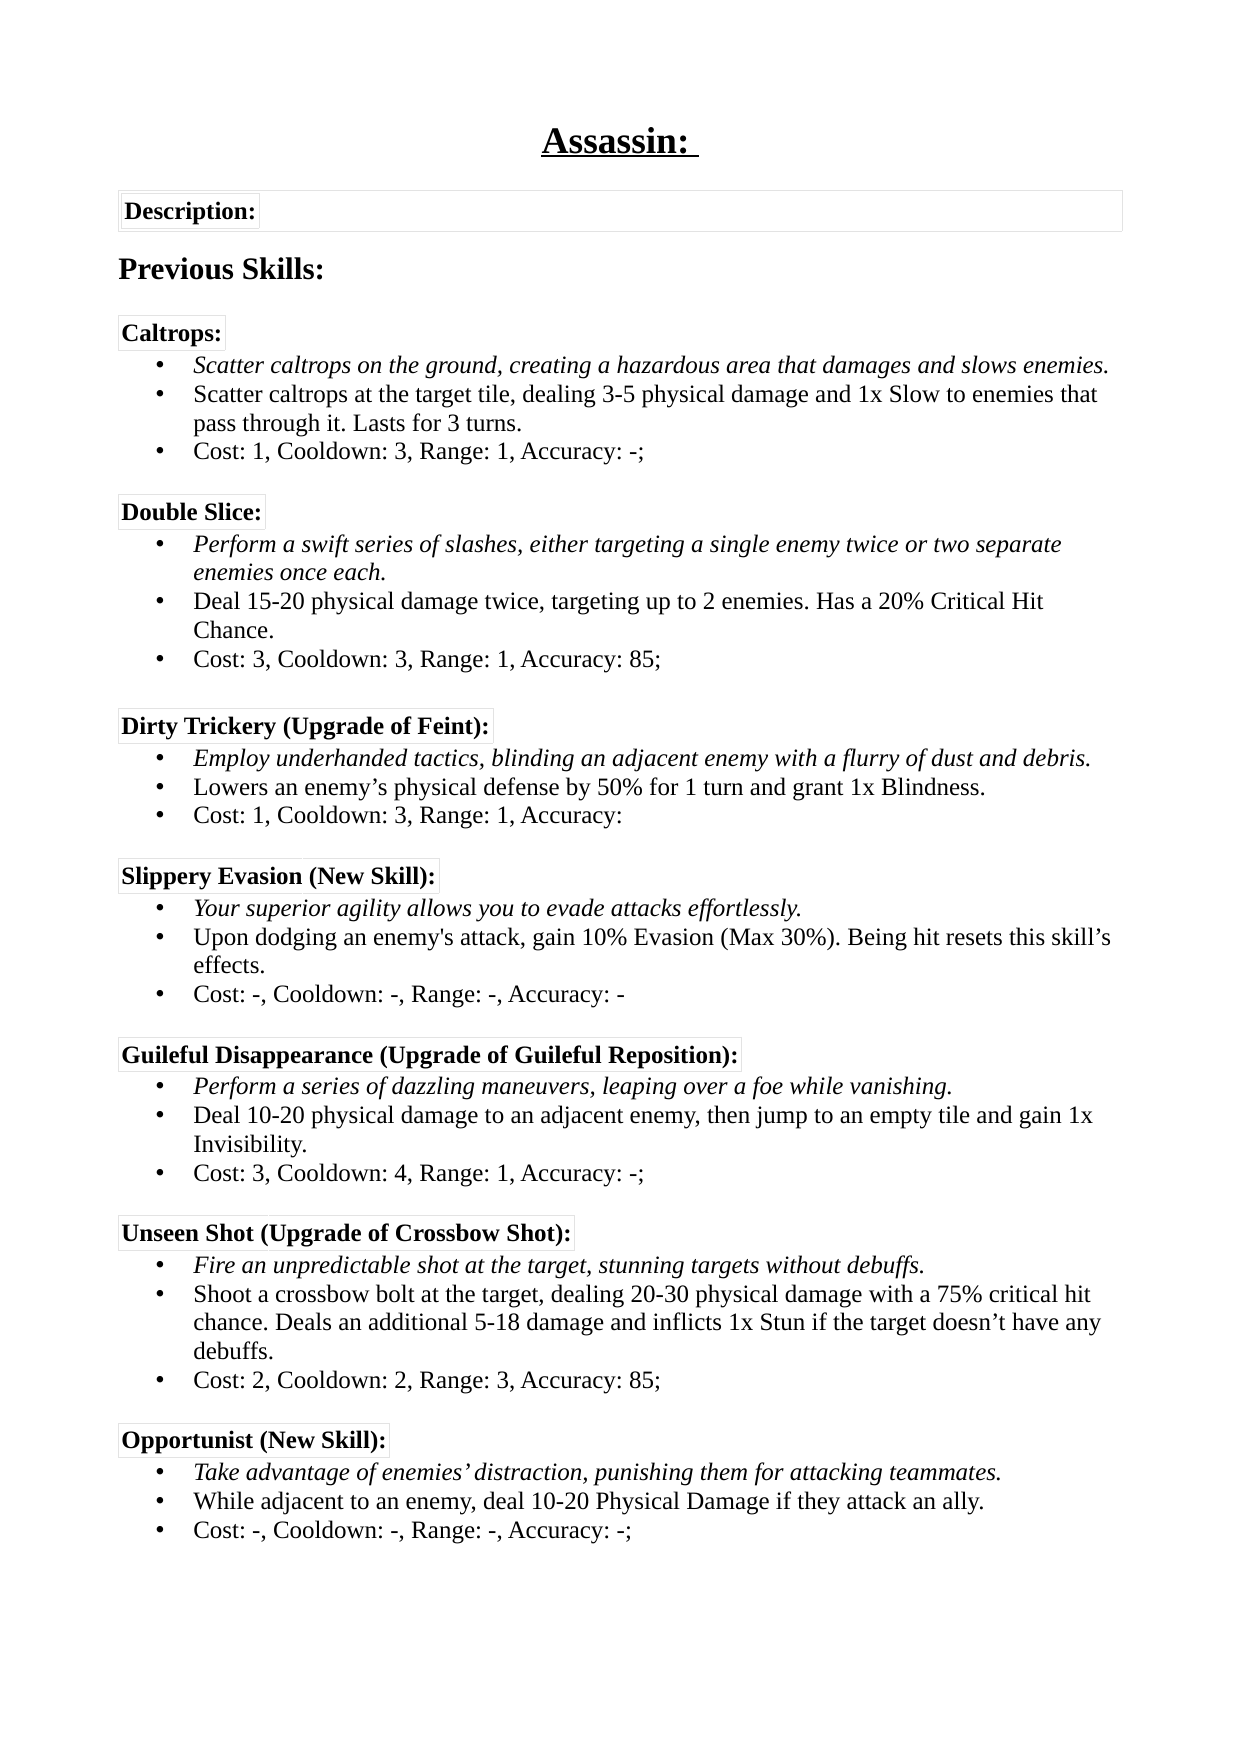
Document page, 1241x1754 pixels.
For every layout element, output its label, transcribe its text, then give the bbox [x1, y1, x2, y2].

text [266, 494, 1122, 529]
list Perform a series of dazzling maneuvers, leaping over a foe while vanishing. [156, 1071, 1122, 1100]
list Cost: -, Cooldown: -, Range: -, Accuracy: -; [156, 1515, 1122, 1543]
list While adjacent to an enemy, deal 10-20 Physical Damage if they attack an ally. [156, 1486, 1122, 1515]
text Unseen Shot (Upgrade of Crossbow Shot): [119, 1216, 574, 1250]
text [390, 1422, 1122, 1457]
list Upon dodging an enemy's attack, gain 10% Evasion (Max 30%). Being hit resets this skill’s effects. [156, 922, 1122, 979]
text Double Slice: [119, 495, 265, 529]
list Cost: 1, Cooldown: 3, Range: 1, Accuracy: [156, 801, 1122, 829]
text [575, 1215, 1122, 1250]
list Take advantage of enemies’ distraction, punishing them for attacking teammates. [156, 1457, 1122, 1486]
list Perform a swift series of slashes, either targeting a single enemy twice or two separate enemies once each. [156, 529, 1122, 586]
text Assassin: [118, 118, 1122, 161]
text [742, 1037, 1122, 1071]
list Scatter caltrops at the target tile, dealing 3-5 physical damage and 1x Slow to enemies that pass through it. Lasts for 3 turns. [156, 379, 1122, 436]
text Description: [119, 191, 1122, 231]
text Guileful Disappearance (Upgrade of Guileful Reposition): [119, 1038, 741, 1071]
list Fire an unpredictable shot at the target, stunning targets without debuffs. [156, 1250, 1122, 1279]
list Cost: -, Cooldown: -, Range: -, Accuracy: - [156, 979, 1122, 1008]
list Employ underhanded tactics, blinding an adjacent enemy with a flurry of dust and debris. [156, 743, 1122, 772]
text Opportunist (New Skill): [119, 1424, 389, 1457]
list Shoot a crossbow bolt at the target, dealing 20-30 physical damage with a 75% critical hit chance. Deals an additional 5-18 damage and inflicts 1x Stun if the target doesn’t have any debuffs. [156, 1279, 1122, 1365]
text [494, 708, 1122, 743]
list Cost: 1, Cooldown: 3, Range: 1, Accuracy: -; [156, 436, 1122, 465]
text Slippery Evasion (New Skill): [119, 859, 439, 893]
list Lowers an enemy’s physical defense by 50% for 1 turn and grant 1x Blindness. [156, 772, 1122, 801]
list Scatter caltrops on the ground, creating a hazardous area that damages and slows enemies. [156, 350, 1122, 379]
text Caltrops: [119, 316, 225, 350]
text [440, 858, 1122, 893]
list Deal 15-20 physical damage twice, targeting up to 2 enemies. Has a 20% Critical Hit Chance. [156, 586, 1122, 644]
list Cost: 3, Cooldown: 3, Range: 1, Accuracy: 85; [156, 644, 1122, 672]
list Your superior agility allows you to evade attacks effortlessly. [156, 893, 1122, 922]
list Cost: 3, Cooldown: 4, Range: 1, Accuracy: -; [156, 1158, 1122, 1186]
list Deal 10-20 physical damage to an adjacent enemy, then jump to an empty tile and gain 1x Invisibility. [156, 1100, 1122, 1158]
text Previous Skills: [118, 251, 1122, 287]
text [226, 315, 1122, 350]
list Cost: 2, Cooldown: 2, Range: 3, Accuracy: 85; [156, 1365, 1122, 1394]
text Dirty Trickery (Upgrade of Feint): [119, 709, 493, 743]
